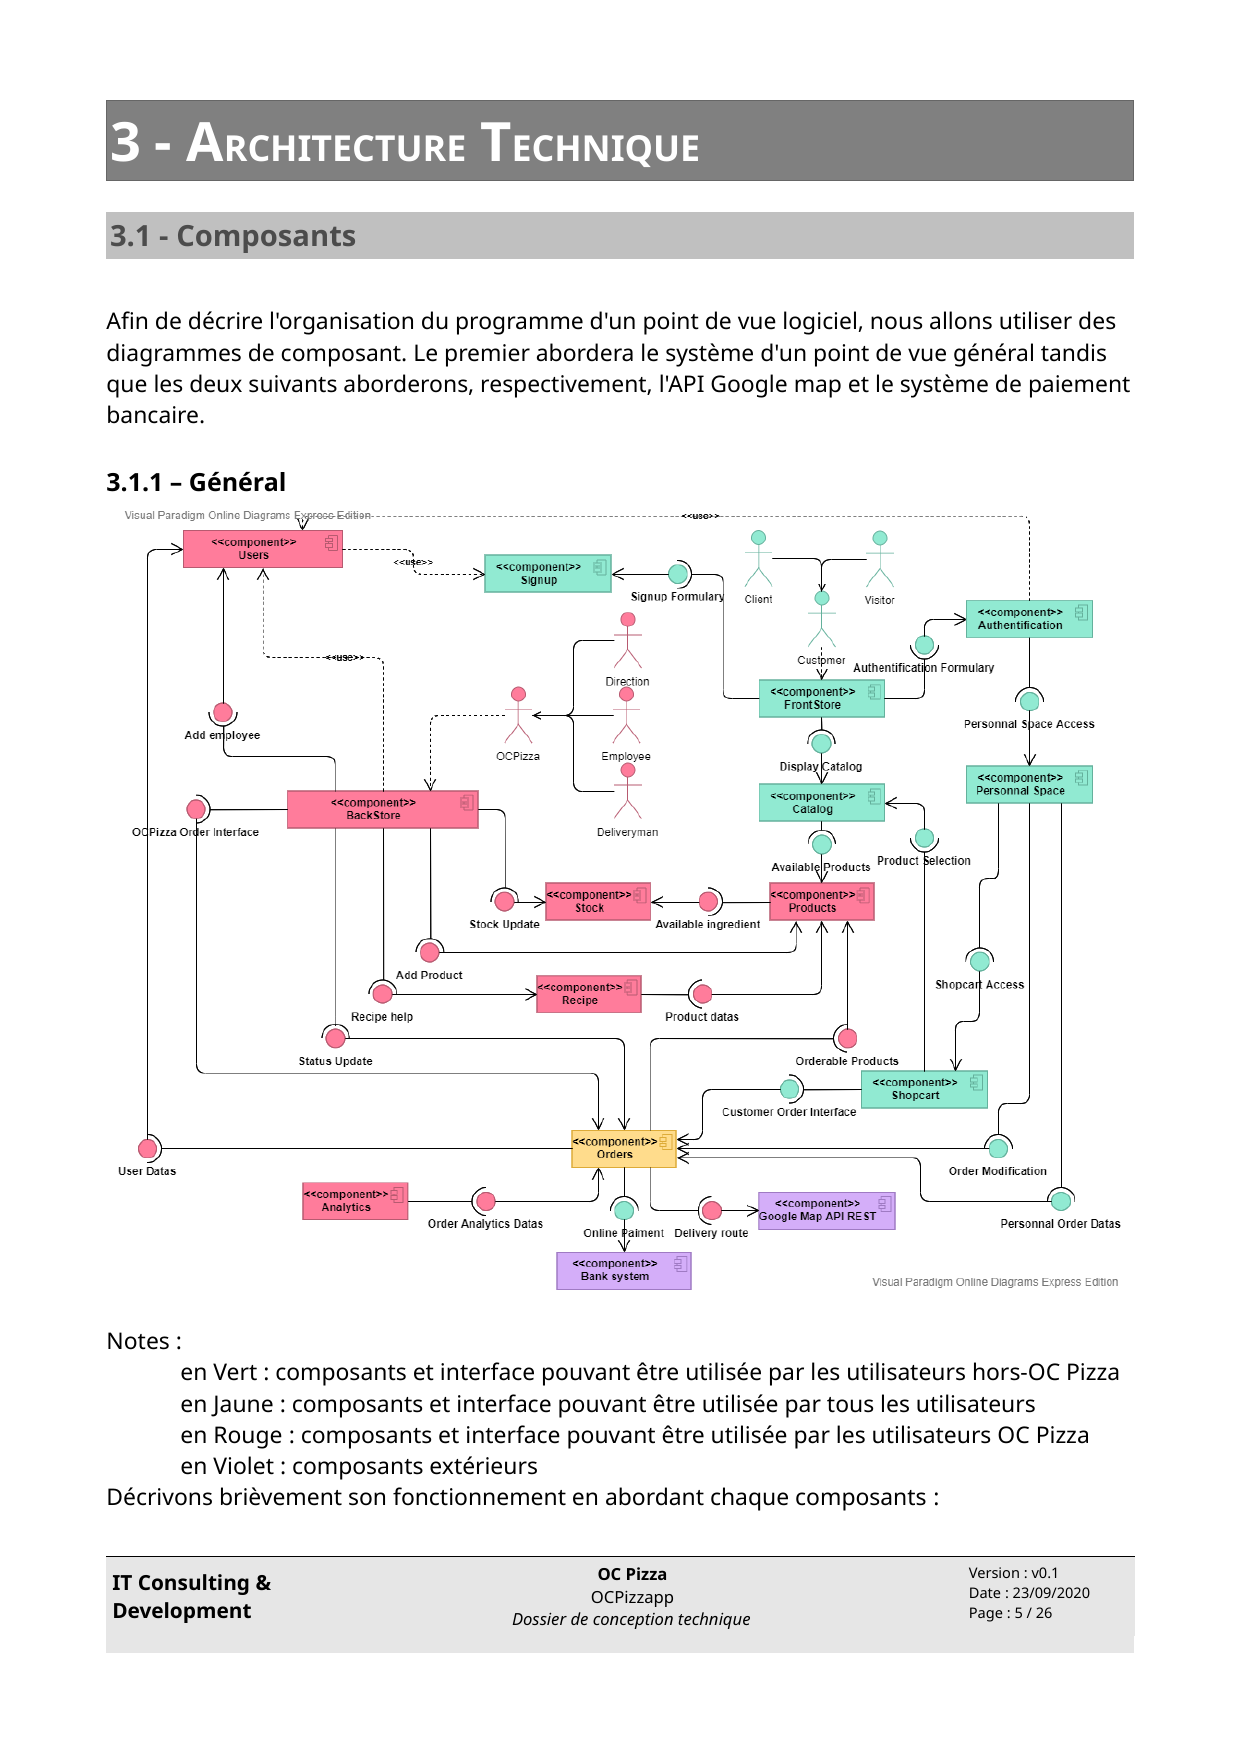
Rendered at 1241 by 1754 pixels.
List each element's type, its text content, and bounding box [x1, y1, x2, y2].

text en Rouge : composants et interface pouvant être utilisée par les utilisateurs OC Pizza [106, 1419, 1134, 1450]
text Notes : [106, 1325, 1134, 1356]
text 3.1.1 – Général [106, 464, 1134, 498]
text en Vert : composants et interface pouvant être utilisée par les utilisateurs hors-OC Pizza [106, 1356, 1134, 1387]
subtitle Composants [107, 213, 1133, 258]
picture [118, 504, 1123, 1291]
text Décrivons brièvement son fonctionnement en abordant chaque composants : [106, 1481, 1134, 1512]
text en Violet : composants extérieurs [106, 1450, 1134, 1481]
text Afin de décrire l'organisation du programme d'un point de vue logiciel, nous allons utiliser des diagrammes de composant. Le premier abordera le système d'un point de vue général tandis que les deux suivants aborderons, respectivement, l'API Google map et le système de paiement bancaire. [106, 305, 1134, 430]
subtitle Architecture Technique [107, 101, 1133, 180]
text en Jaune : composants et interface pouvant être utilisée par tous les utilisateurs [106, 1387, 1134, 1419]
